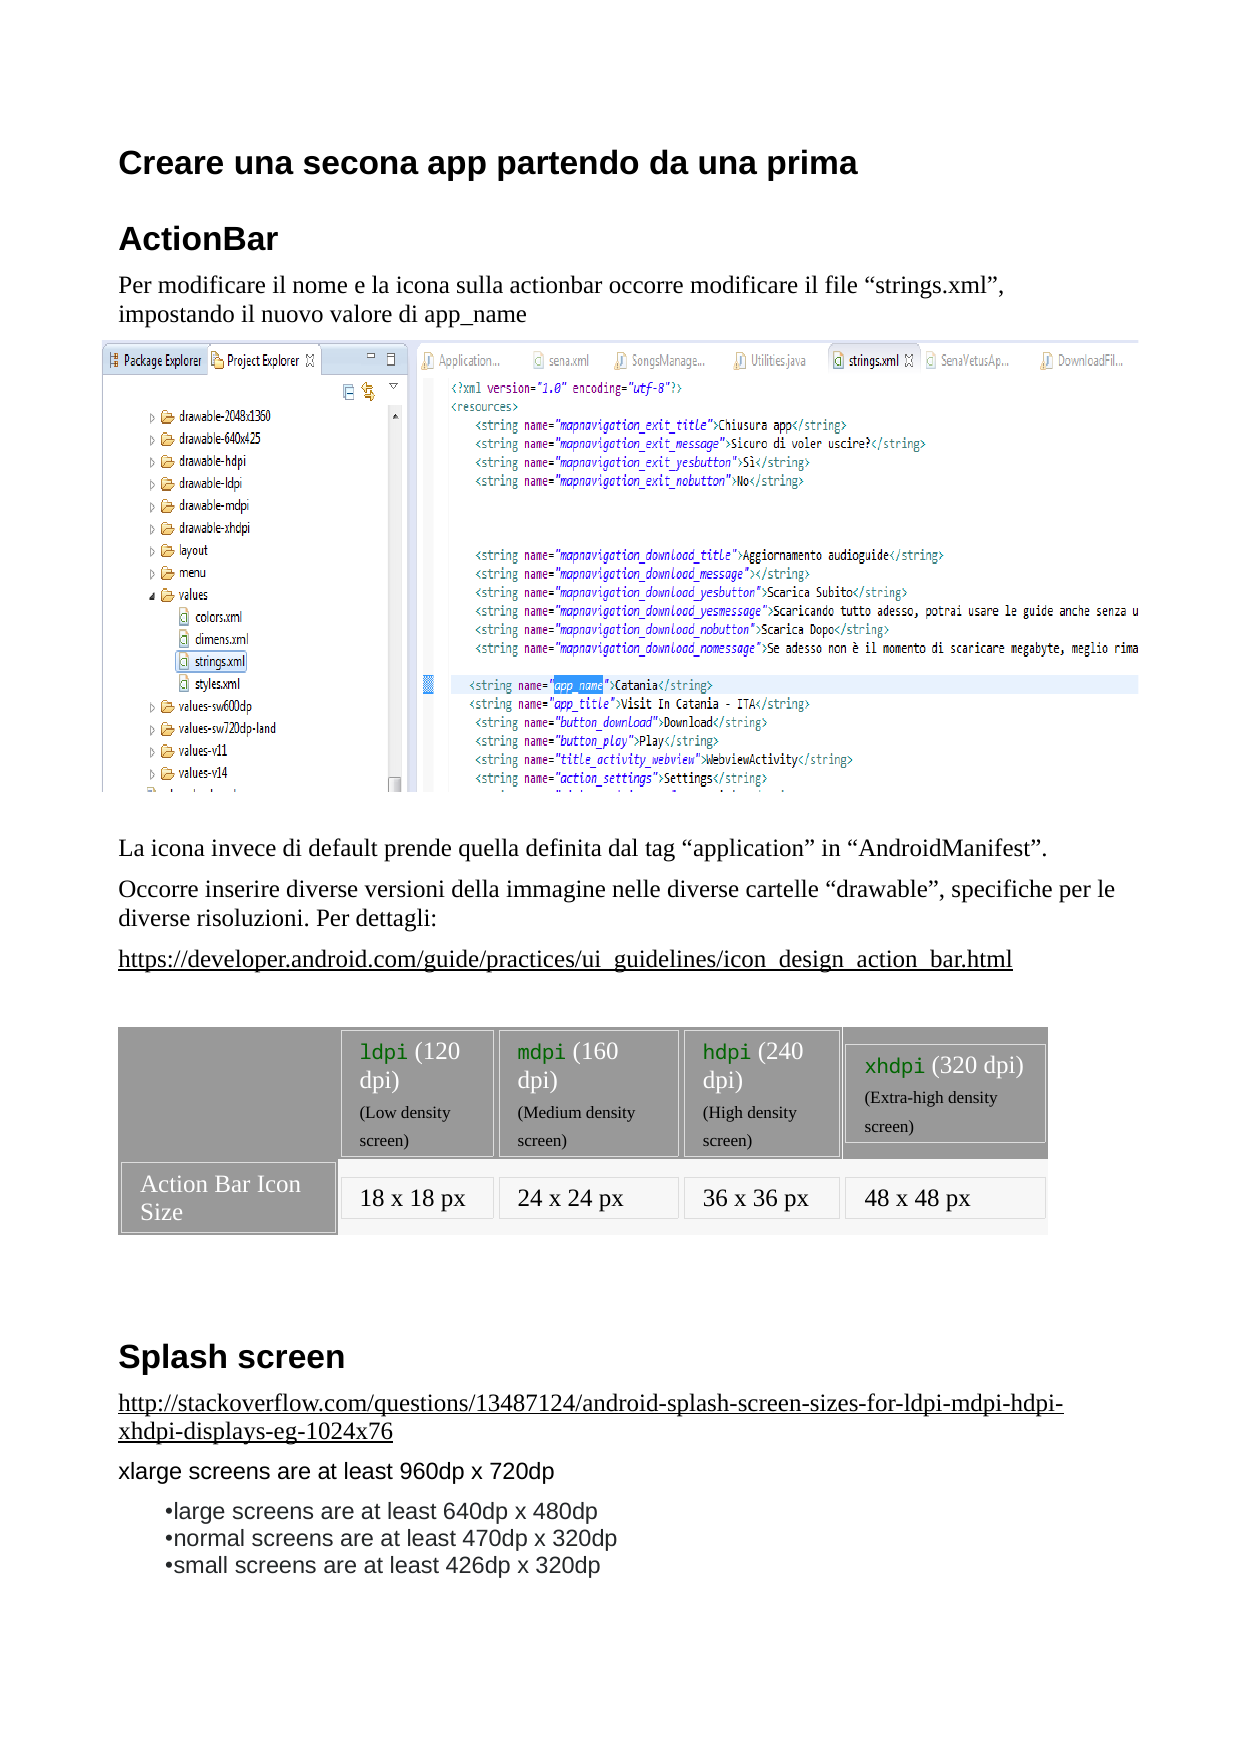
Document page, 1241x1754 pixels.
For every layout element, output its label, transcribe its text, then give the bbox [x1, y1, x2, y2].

table_header [118, 1027, 338, 1159]
text http://stackoverflow.com/questions/13487124/android-splash-screen-sizes-for-ldpi-mdpi-hdpi-xhdpi-displays-eg-1024x76 [118, 1388, 1122, 1445]
list normal screens are at least 470dp x 320dp [118, 1524, 1122, 1551]
table_cell 36 x 36 px [681, 1159, 842, 1235]
table_cell 24 x 24 px [496, 1159, 681, 1235]
list small screens are at least 426dp x 320dp [118, 1551, 1122, 1578]
text https://developer.android.com/guide/practices/ui_guidelines/icon_design_action_bar.html [118, 944, 1122, 973]
subtitle Creare una secona app partendo da una prima [118, 143, 1122, 182]
subtitle ActionBar [118, 219, 1122, 258]
text xlarge screens are at least 960dp x 720dp [118, 1458, 1122, 1484]
table_cell 18 x 18 px [338, 1159, 496, 1235]
table_cell 48 x 48 px [843, 1159, 1048, 1235]
table_cell Action Bar Icon Size [118, 1159, 338, 1235]
text Per modificare il nome e la icona sulla actionbar occorre modificare il file “strings.xml”, impostando il nuovo valore di app_name [118, 270, 1122, 328]
list large screens are at least 640dp x 480dp [118, 1497, 1122, 1524]
table_header xhdpi (320 dpi) (Extra-high density screen) [843, 1027, 1048, 1159]
text La icona invece di default prende quella definita dal tag “application” in “AndroidManifest”. [118, 833, 1122, 862]
picture [101, 340, 1139, 792]
table_header ldpi (120 dpi) (Low density screen) [338, 1027, 496, 1159]
table_header mdpi (160 dpi) (Medium density screen) [496, 1027, 681, 1159]
table_header hdpi (240 dpi) (High density screen) [681, 1027, 842, 1159]
text Occorre inserire diverse versioni della immagine nelle diverse cartelle “drawable”, specifiche per le diverse risoluzioni. Per dettagli: [118, 874, 1122, 932]
subtitle Splash screen [118, 1337, 1122, 1375]
